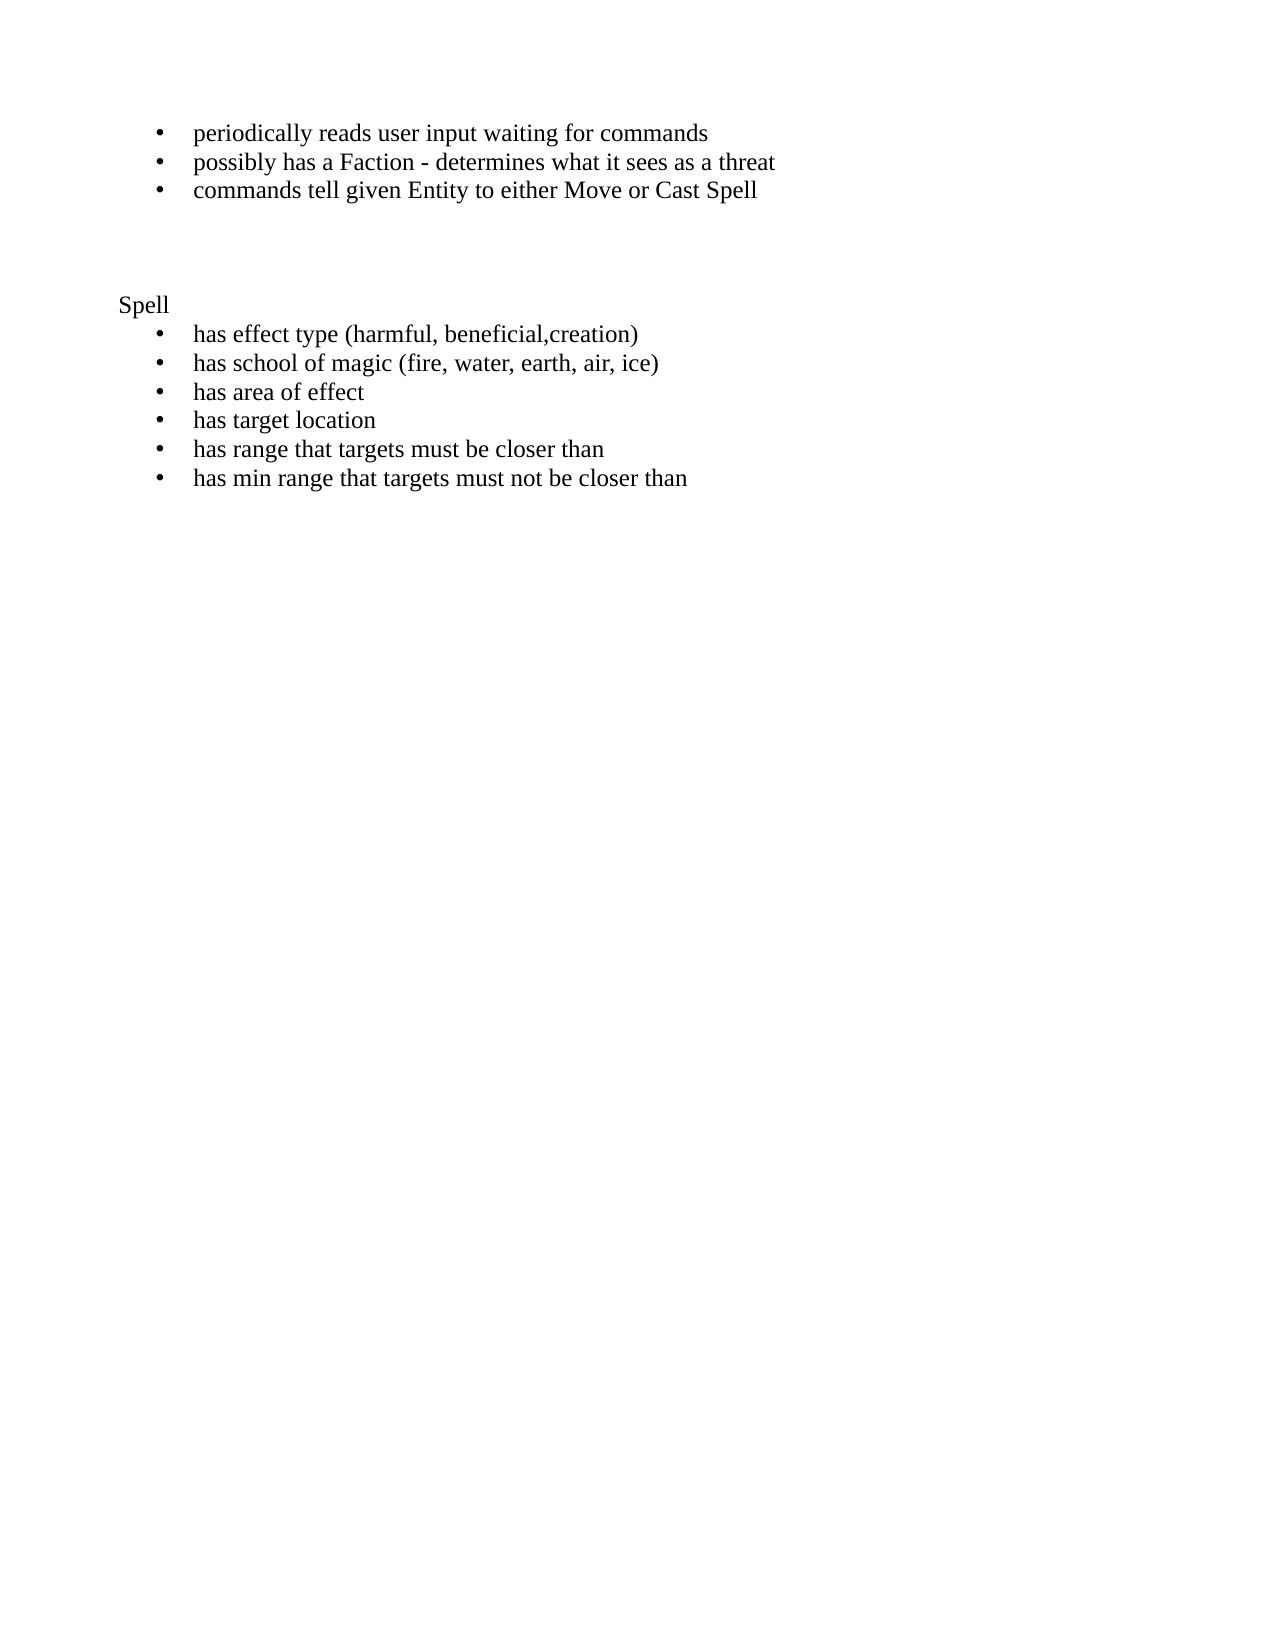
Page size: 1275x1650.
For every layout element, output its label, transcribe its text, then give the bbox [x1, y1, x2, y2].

list has school of magic (fire, water, earth, air, ice) [156, 348, 1157, 377]
list periodically reads user input waiting for commands [156, 118, 1157, 147]
text Spell [118, 291, 1157, 319]
list has effect type (harmful, beneficial,creation) [156, 319, 1157, 348]
list has area of effect [156, 377, 1157, 406]
list possibly has a Faction - determines what it sees as a threat [156, 147, 1157, 176]
list has range that targets must be closer than [156, 434, 1157, 463]
list has target location [156, 406, 1157, 434]
list has min range that targets must not be closer than [156, 463, 1157, 492]
list commands tell given Entity to either Move or Cast Spell [156, 176, 1157, 204]
